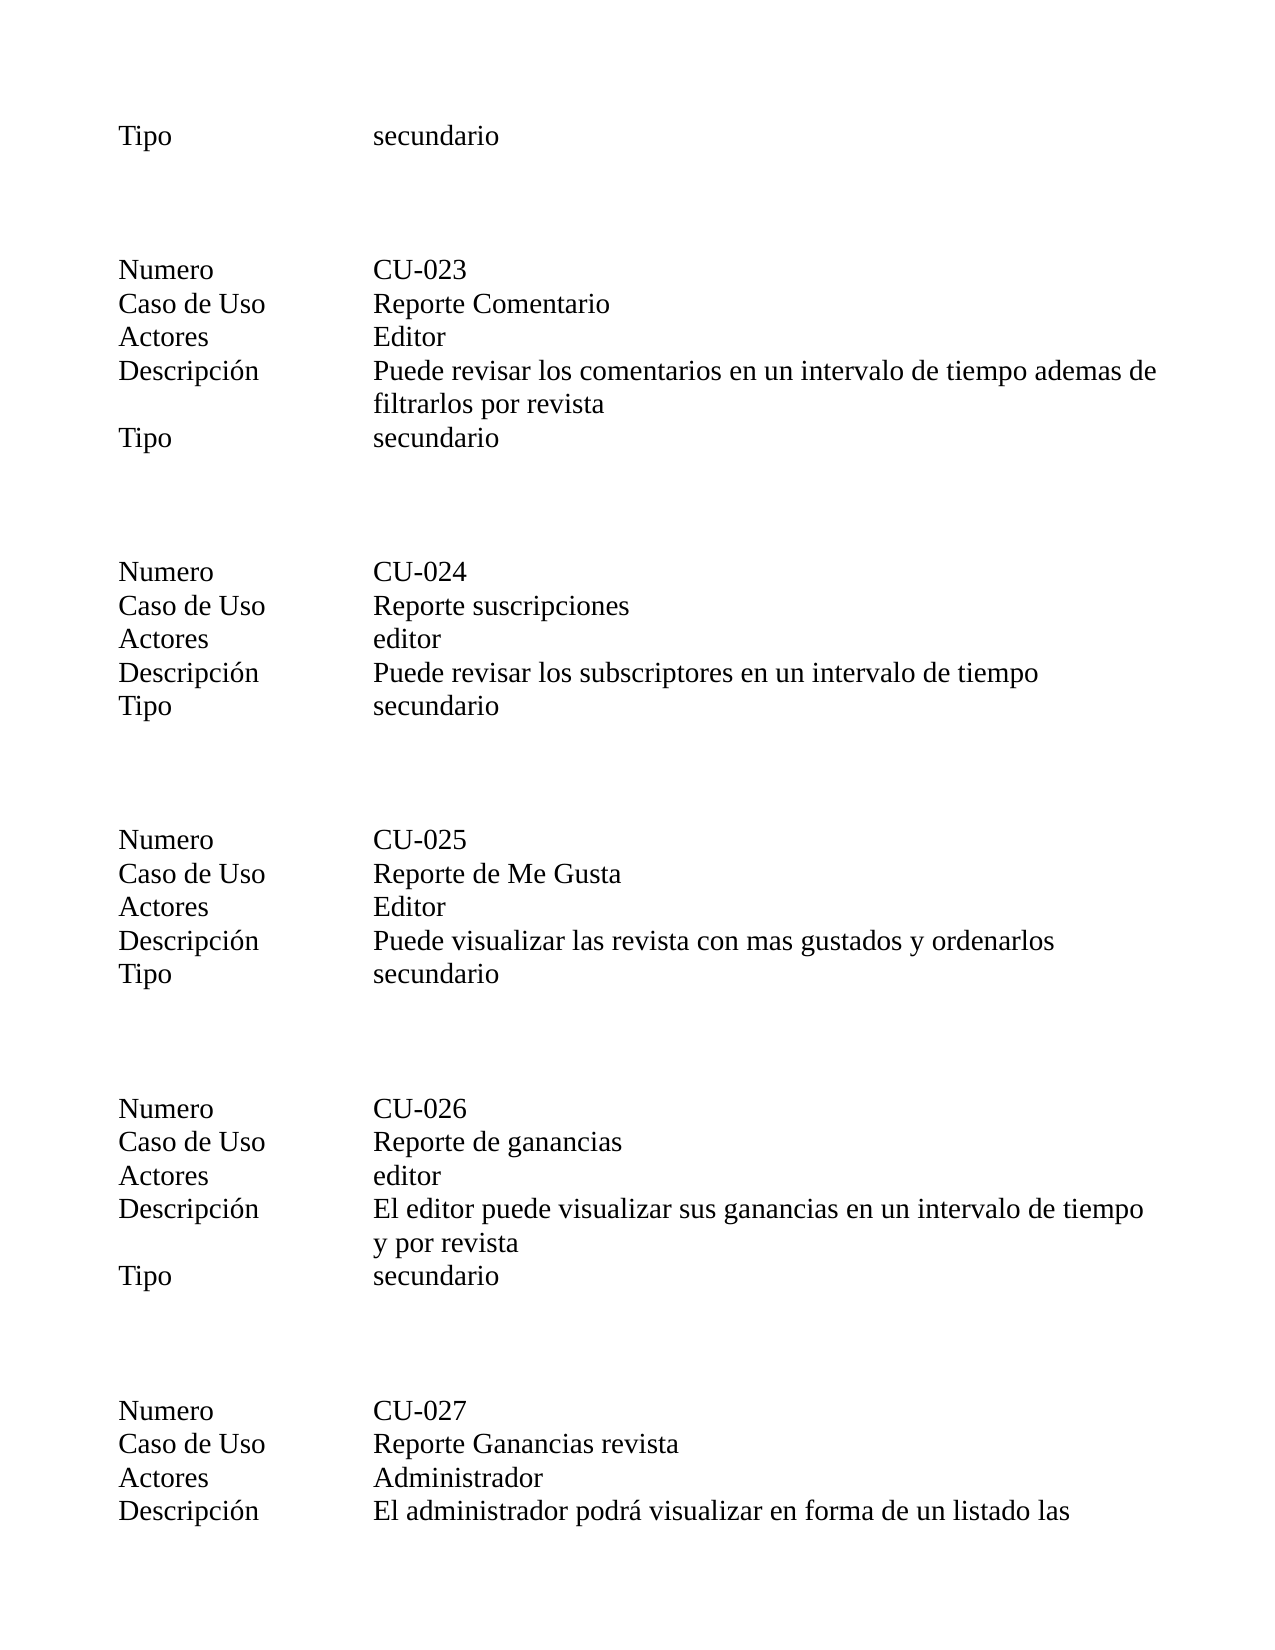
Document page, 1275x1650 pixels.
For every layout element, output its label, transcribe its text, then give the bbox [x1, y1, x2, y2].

table_header Numero [118, 554, 373, 588]
table_header CU-024 [373, 554, 1157, 588]
table_cell Tipo [118, 1259, 373, 1292]
table_cell Actores [118, 319, 373, 353]
table_cell secundario [373, 688, 1157, 722]
table_cell editor [373, 1158, 1157, 1191]
table_header CU-025 [373, 823, 1157, 856]
table_cell Caso de Uso [118, 588, 373, 621]
table_cell Caso de Uso [118, 856, 373, 889]
table_cell Descripción [118, 655, 373, 688]
table_cell Descripción [118, 1191, 373, 1258]
table_cell secundario [373, 957, 1157, 990]
table_cell Reporte de ganancias [373, 1124, 1157, 1158]
table_cell Puede revisar los subscriptores en un intervalo de tiempo [373, 655, 1157, 688]
table_cell Editor [373, 890, 1157, 923]
table_cell Tipo [118, 688, 373, 722]
table_cell Tipo [118, 957, 373, 990]
table_cell Descripción [118, 1493, 373, 1527]
table_cell Descripción [118, 353, 373, 420]
table_cell Editor [373, 319, 1157, 353]
table_header Numero [118, 252, 373, 286]
table_header CU-026 [373, 1091, 1157, 1124]
table_cell Reporte suscripciones [373, 588, 1157, 621]
table_cell secundario [373, 118, 1157, 152]
table_cell Caso de Uso [118, 286, 373, 319]
table_cell Caso de Uso [118, 1124, 373, 1158]
table_cell Reporte Ganancias revista [373, 1426, 1157, 1460]
table_cell Reporte Comentario [373, 286, 1157, 319]
table_header CU-027 [373, 1393, 1157, 1426]
table_cell Actores [118, 890, 373, 923]
table_cell Actores [118, 1158, 373, 1191]
table_cell Tipo [118, 420, 373, 453]
table_cell secundario [373, 420, 1157, 453]
table_cell El editor puede visualizar sus ganancias en un intervalo de tiempo y por revista [373, 1191, 1157, 1258]
table_cell Actores [118, 1460, 373, 1493]
table_cell El administrador podrá visualizar en forma de un listado las [373, 1493, 1157, 1527]
table_header Numero [118, 1393, 373, 1426]
table_cell editor [373, 621, 1157, 655]
table_cell Administrador [373, 1460, 1157, 1493]
table_header CU-023 [373, 252, 1157, 286]
table_cell Puede visualizar las revista con mas gustados y ordenarlos [373, 923, 1157, 957]
table_cell Tipo [118, 118, 373, 152]
table_cell Descripción [118, 923, 373, 957]
table_cell secundario [373, 1259, 1157, 1292]
table_header Numero [118, 823, 373, 856]
table_cell Reporte de Me Gusta [373, 856, 1157, 889]
table_cell Actores [118, 621, 373, 655]
table_cell Puede revisar los comentarios en un intervalo de tiempo ademas de filtrarlos por revista [373, 353, 1157, 420]
table_header Numero [118, 1091, 373, 1124]
table_cell Caso de Uso [118, 1426, 373, 1460]
